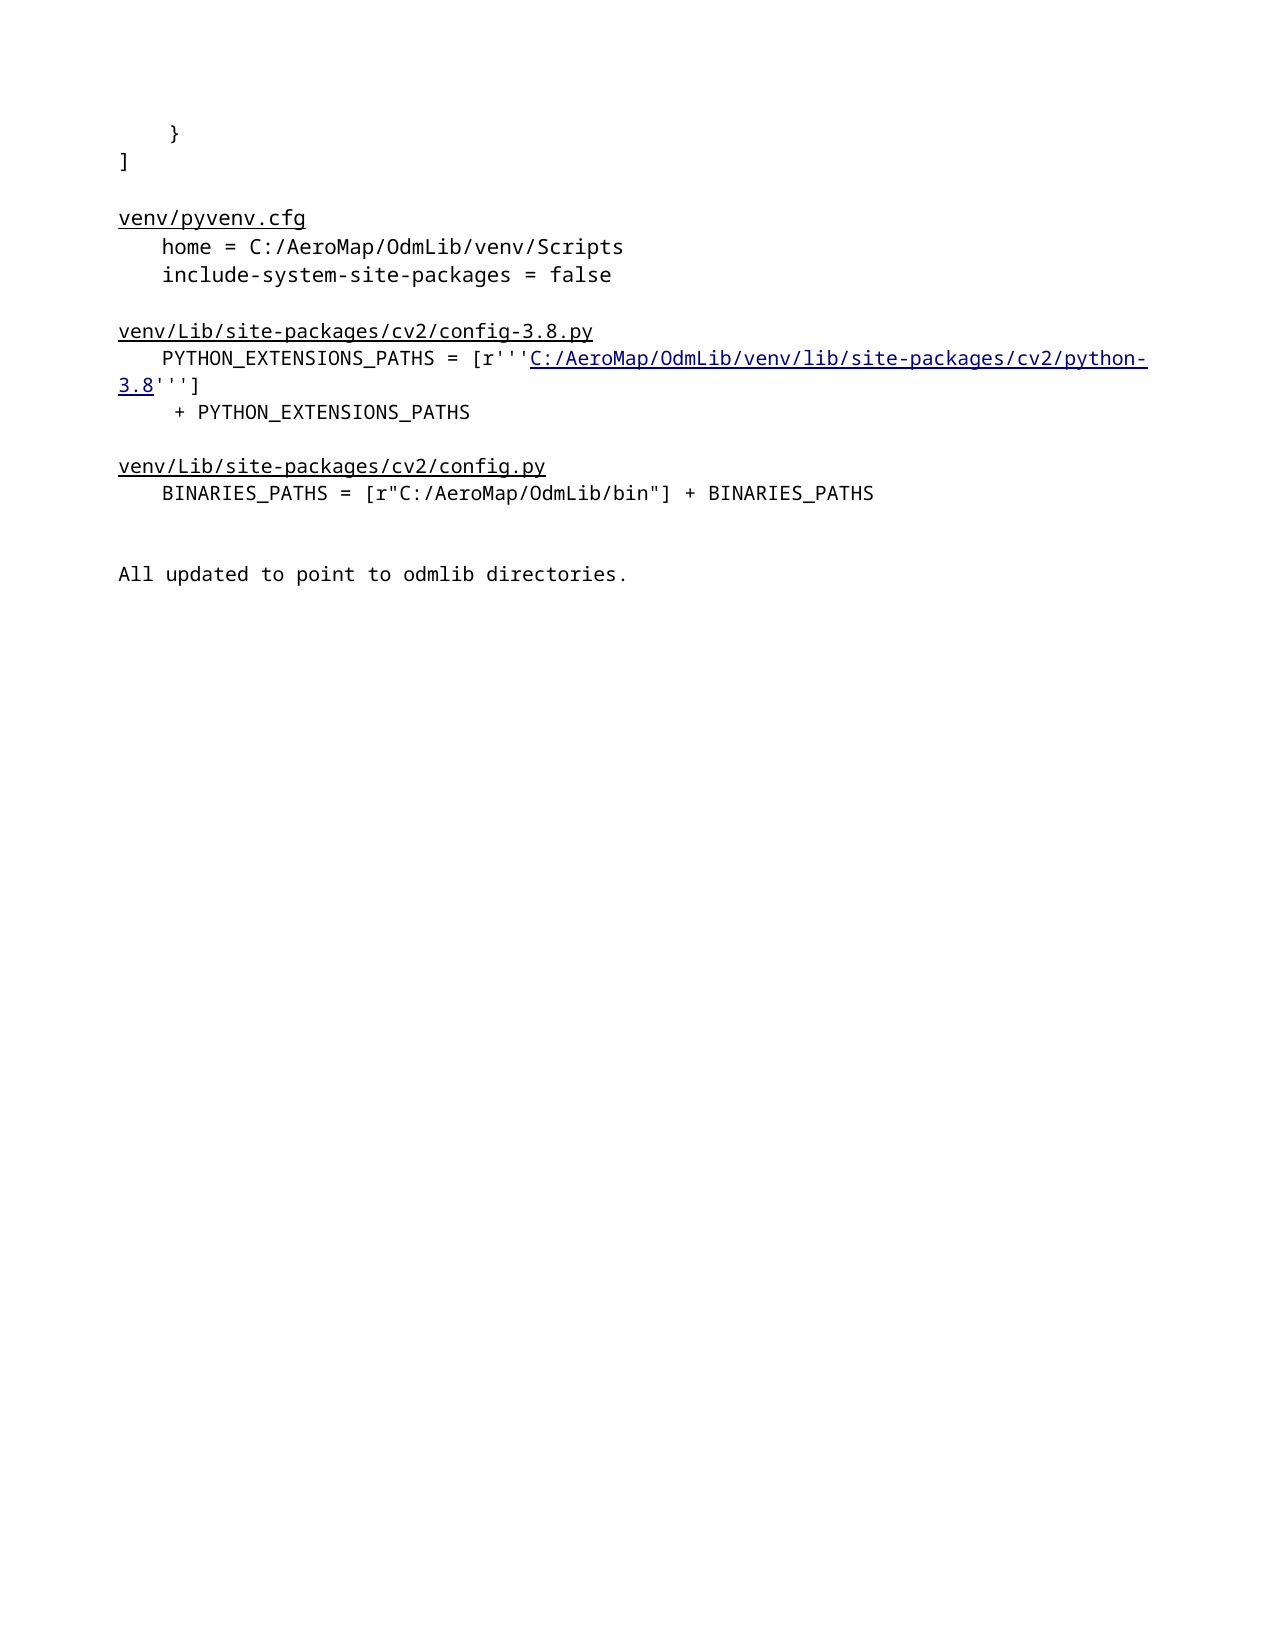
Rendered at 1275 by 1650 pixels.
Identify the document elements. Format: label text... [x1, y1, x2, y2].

text + PYTHON_EXTENSIONS_PATHS [118, 398, 1157, 425]
text PYTHON_EXTENSIONS_PATHS = [r'''C:/AeroMap/OdmLib/venv/lib/site-packages/cv2/python-3.8'''] [118, 344, 1157, 398]
text BINARIES_PATHS = [r"C:/AeroMap/OdmLib/bin"] + BINARIES_PATHS [118, 479, 1157, 506]
text venv/pyvenv.cfg [118, 203, 1157, 232]
text } [118, 118, 1157, 147]
text home = C:/AeroMap/OdmLib/venv/Scripts [118, 232, 1157, 260]
text venv/Lib/site-packages/cv2/config.py [118, 452, 1157, 479]
text All updated to point to odmlib directories. [118, 560, 1157, 587]
text venv/Lib/site-packages/cv2/config-3.8.py [118, 317, 1157, 344]
text include-system-site-packages = false [118, 260, 1157, 289]
text ] [118, 147, 1157, 175]
